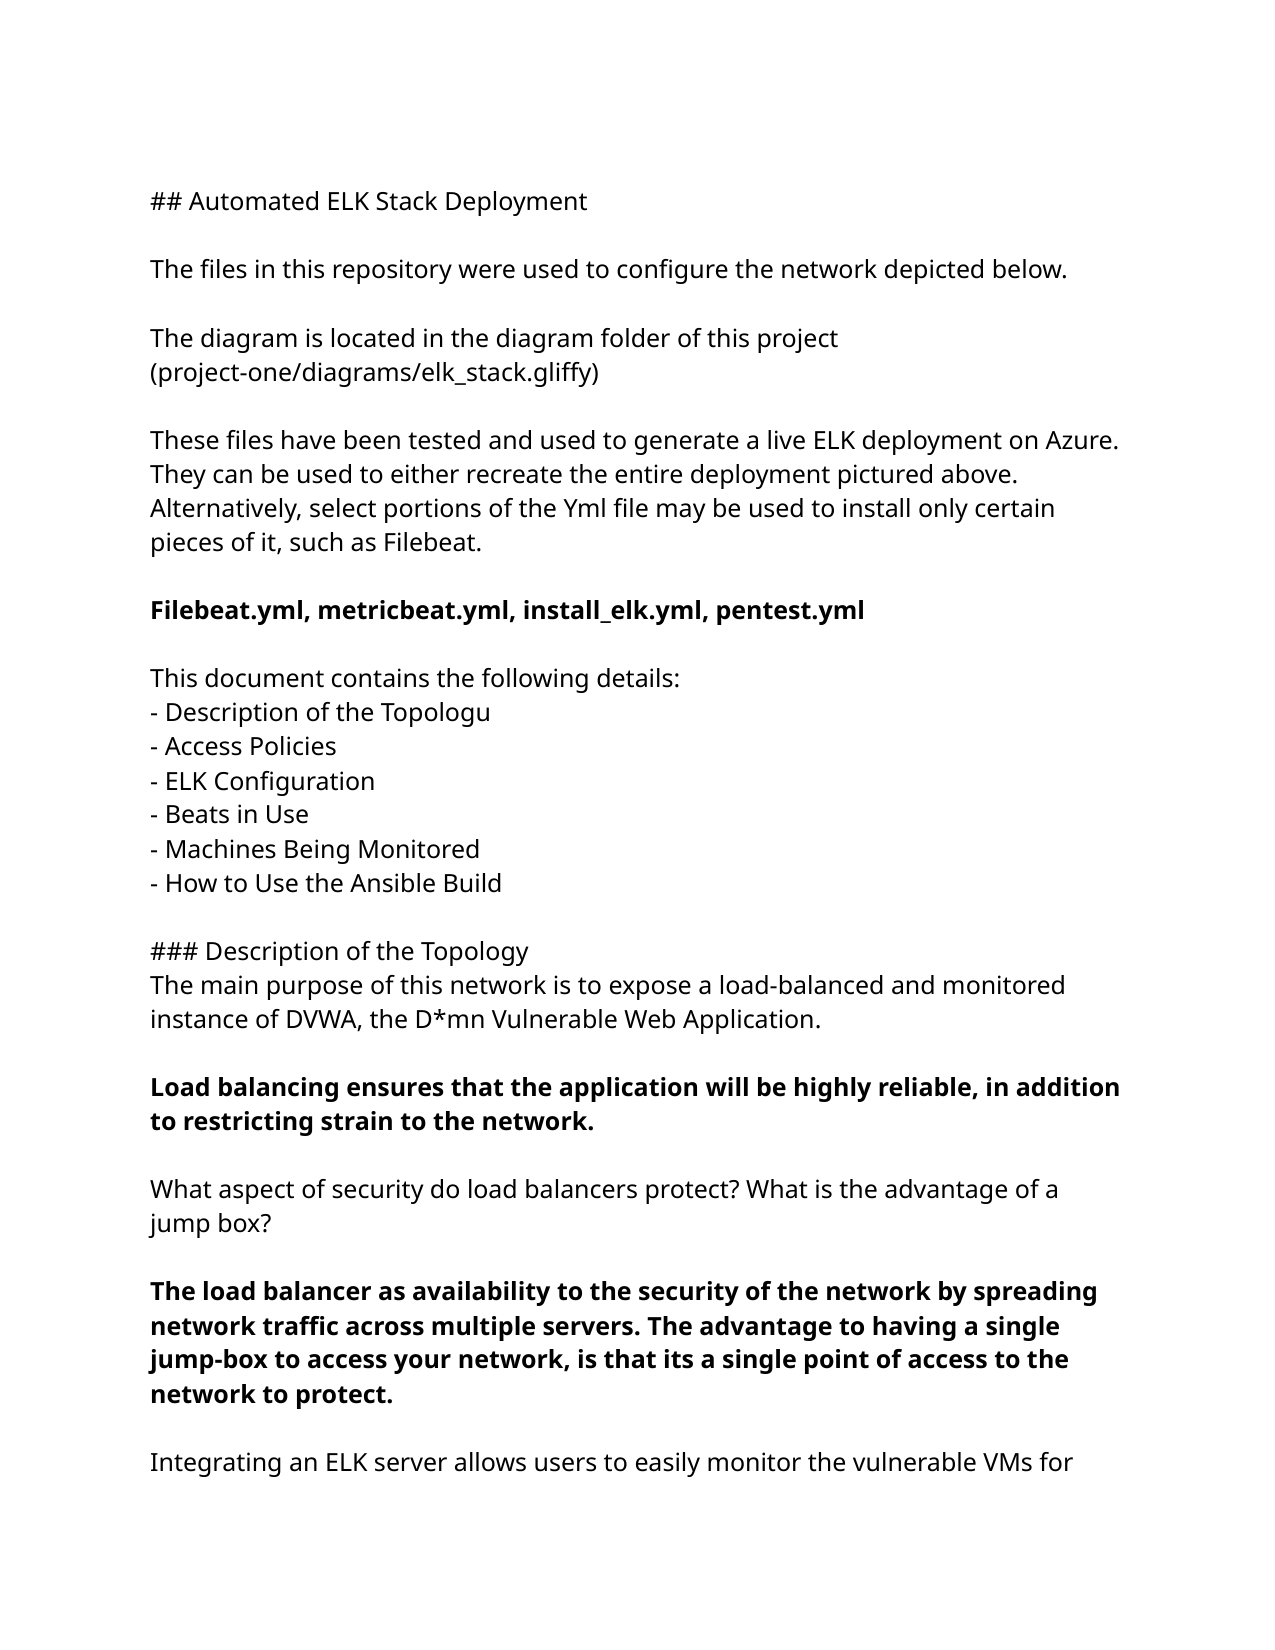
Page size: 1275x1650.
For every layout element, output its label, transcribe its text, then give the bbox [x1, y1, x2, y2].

text - Machines Being Monitored [150, 831, 1125, 865]
text The load balancer as availability to the security of the network by spreading network traffic across multiple servers. The advantage to having a single jump-box to access your network, is that its a single point of access to the network to protect. [150, 1274, 1125, 1410]
text Filebeat.yml, metricbeat.yml, install_elk.yml, pentest.yml [150, 593, 1125, 627]
text ## Automated ELK Stack Deployment [150, 184, 1125, 218]
text The main purpose of this network is to expose a load-balanced and monitored instance of DVWA, the D*mn Vulnerable Web Application. [150, 967, 1125, 1036]
text - Description of the Topologu [150, 695, 1125, 729]
text - Beats in Use [150, 797, 1125, 831]
text - How to Use the Ansible Build [150, 865, 1125, 899]
text This document contains the following details: [150, 661, 1125, 695]
text Load balancing ensures that the application will be highly reliable, in addition to restricting strain to the network. [150, 1070, 1125, 1138]
text ### Description of the Topology [150, 933, 1125, 967]
text Integrating an ELK server allows users to easily monitor the vulnerable VMs for [150, 1444, 1125, 1478]
text - Access Policies [150, 729, 1125, 763]
text What aspect of security do load balancers protect? What is the advantage of a jump box? [150, 1172, 1125, 1240]
text The diagram is located in the diagram folder of this project (project-one/diagrams/elk_stack.gliffy) [150, 320, 1125, 388]
text These files have been tested and used to generate a live ELK deployment on Azure. They can be used to either recreate the entire deployment pictured above. Alternatively, select portions of the Yml file may be used to install only certain pieces of it, such as Filebeat. [150, 422, 1125, 559]
text - ELK Configuration [150, 763, 1125, 797]
text The files in this repository were used to configure the network depicted below. [150, 252, 1125, 286]
